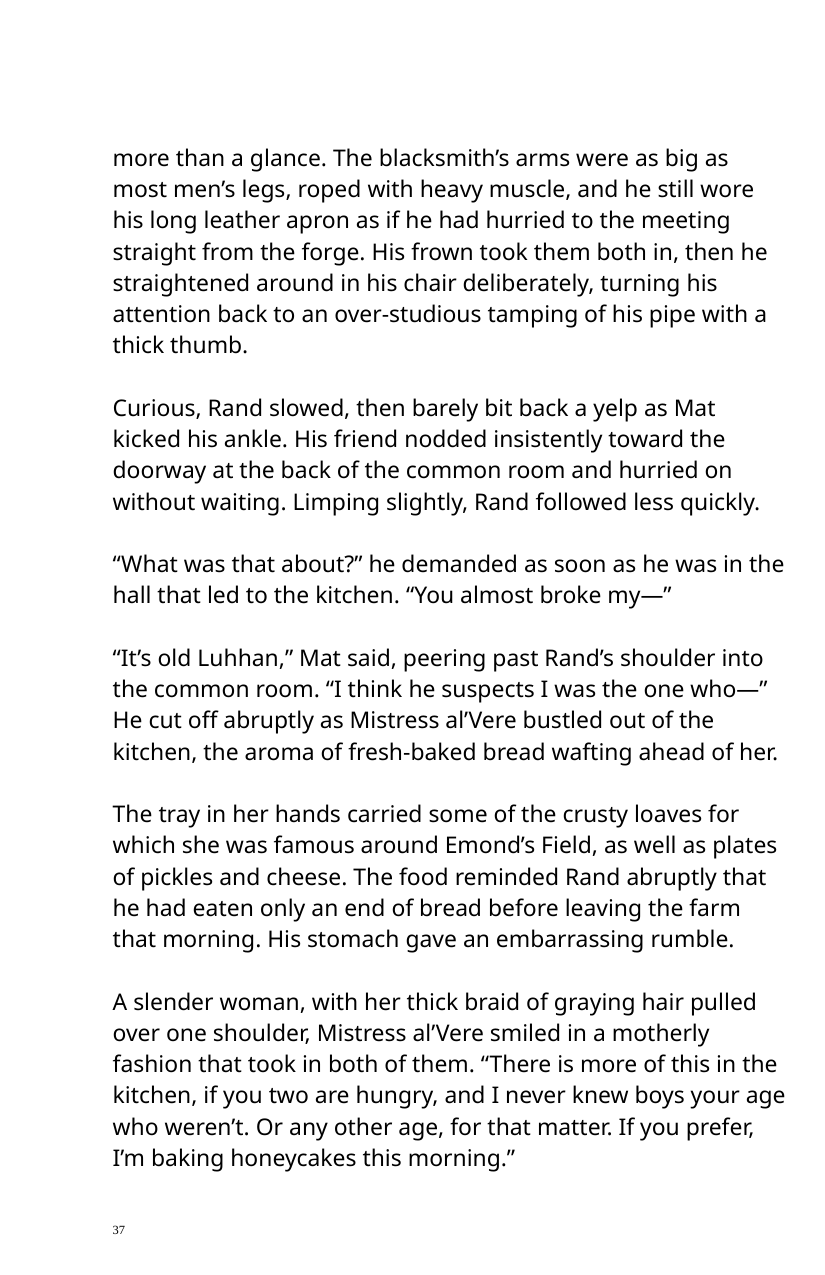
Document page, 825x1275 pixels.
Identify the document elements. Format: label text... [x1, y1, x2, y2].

text more than a glance. The blacksmith’s arms were as big as most men’s legs, roped with heavy muscle, and he still wore his long leather apron as if he had hurried to the meeting straight from the forge. His frown took them both in, then he straightened around in his chair deliberately, turning his attention back to an over-studious tamping of his pipe with a thick thumb. [112, 142, 787, 361]
text Curious, Rand slowed, then barely bit back a yelp as Mat kicked his ankle. His friend nodded insistently toward the doorway at the back of the common room and hurried on without waiting. Limping slightly, Rand followed less quickly. [112, 392, 787, 517]
text The tray in her hands carried some of the crusty loaves for which she was famous around Emond’s Field, as well as plates of pickles and cheese. The food reminded Rand abruptly that he had eaten only an end of bread before leaving the farm that morning. His stomach gave an embarrassing rumble. [112, 798, 787, 954]
text “What was that about?” he demanded as soon as he was in the hall that led to the kitchen. “You almost broke my—” [112, 548, 787, 611]
text A slender woman, with her thick braid of graying hair pulled over one shoulder, Mistress al’Vere smiled in a motherly fashion that took in both of them. “There is more of this in the kitchen, if you two are hungry, and I never knew boys your age who weren’t. Or any other age, for that matter. If you prefer, I’m baking honeycakes this morning.” [112, 986, 787, 1173]
text “It’s old Luhhan,” Mat said, peering past Rand’s shoulder into the common room. “I think he suspects I was the one who—” He cut off abruptly as Mistress al’Vere bustled out of the kitchen, the aroma of fresh-baked bread wafting ahead of her. [112, 642, 787, 767]
